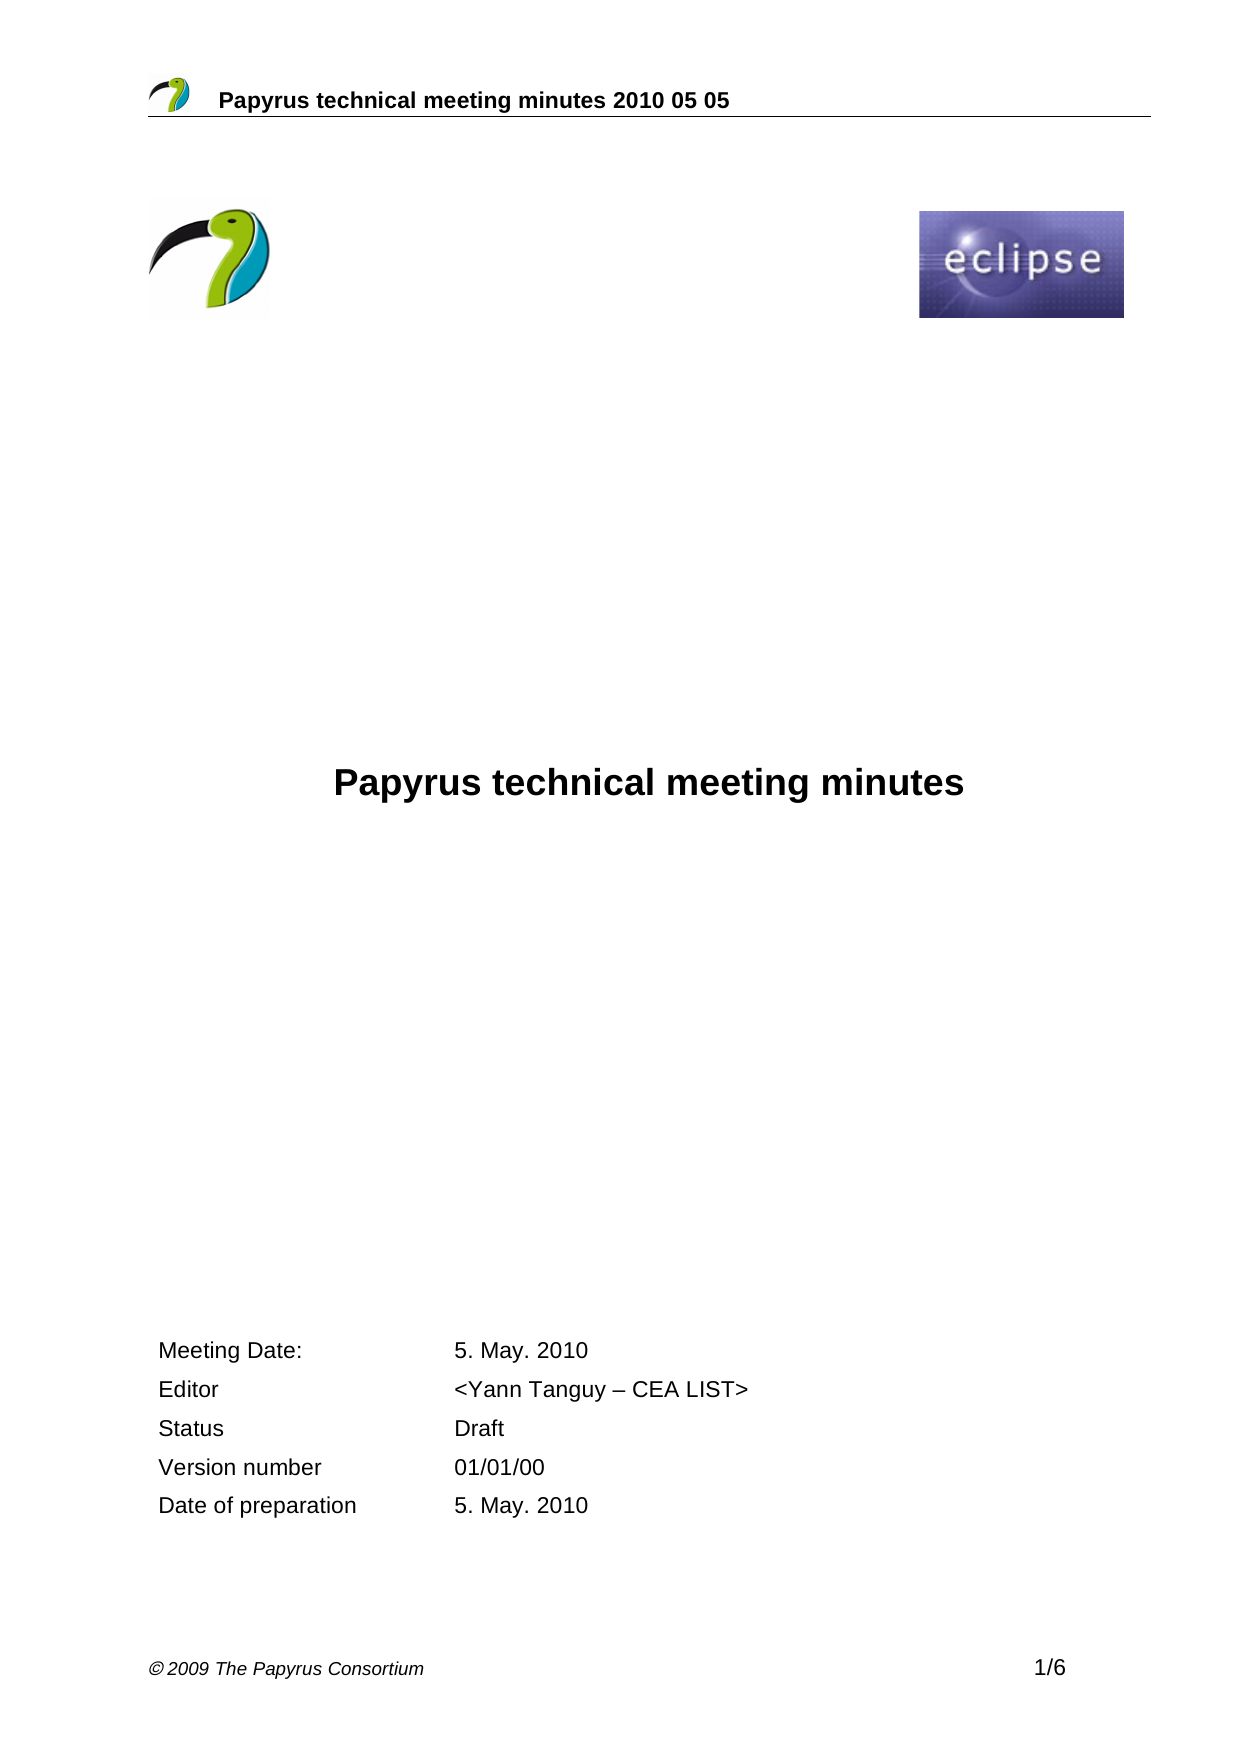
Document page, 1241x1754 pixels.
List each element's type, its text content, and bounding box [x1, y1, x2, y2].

table_cell Editor [147, 1369, 443, 1408]
table_cell Date of preparation [147, 1486, 443, 1525]
table_header Meeting Date: [147, 1330, 443, 1369]
picture [147, 196, 271, 319]
table_cell Draft [443, 1408, 1149, 1447]
table_header 5. May. 2010 [443, 1330, 1149, 1369]
table_cell Version number [147, 1447, 443, 1486]
picture [919, 211, 1124, 318]
picture [148, 73, 190, 116]
text Papyrus technical meeting minutes [148, 760, 1151, 803]
table_cell 01/01/00 [443, 1447, 1149, 1486]
table_cell <Yann Tanguy – CEA LIST> [443, 1369, 1149, 1408]
table_header [139, 319, 1152, 367]
table_cell Status [147, 1408, 443, 1447]
table_cell 5. May. 2010 [443, 1486, 1149, 1525]
table_header [139, 148, 1152, 318]
